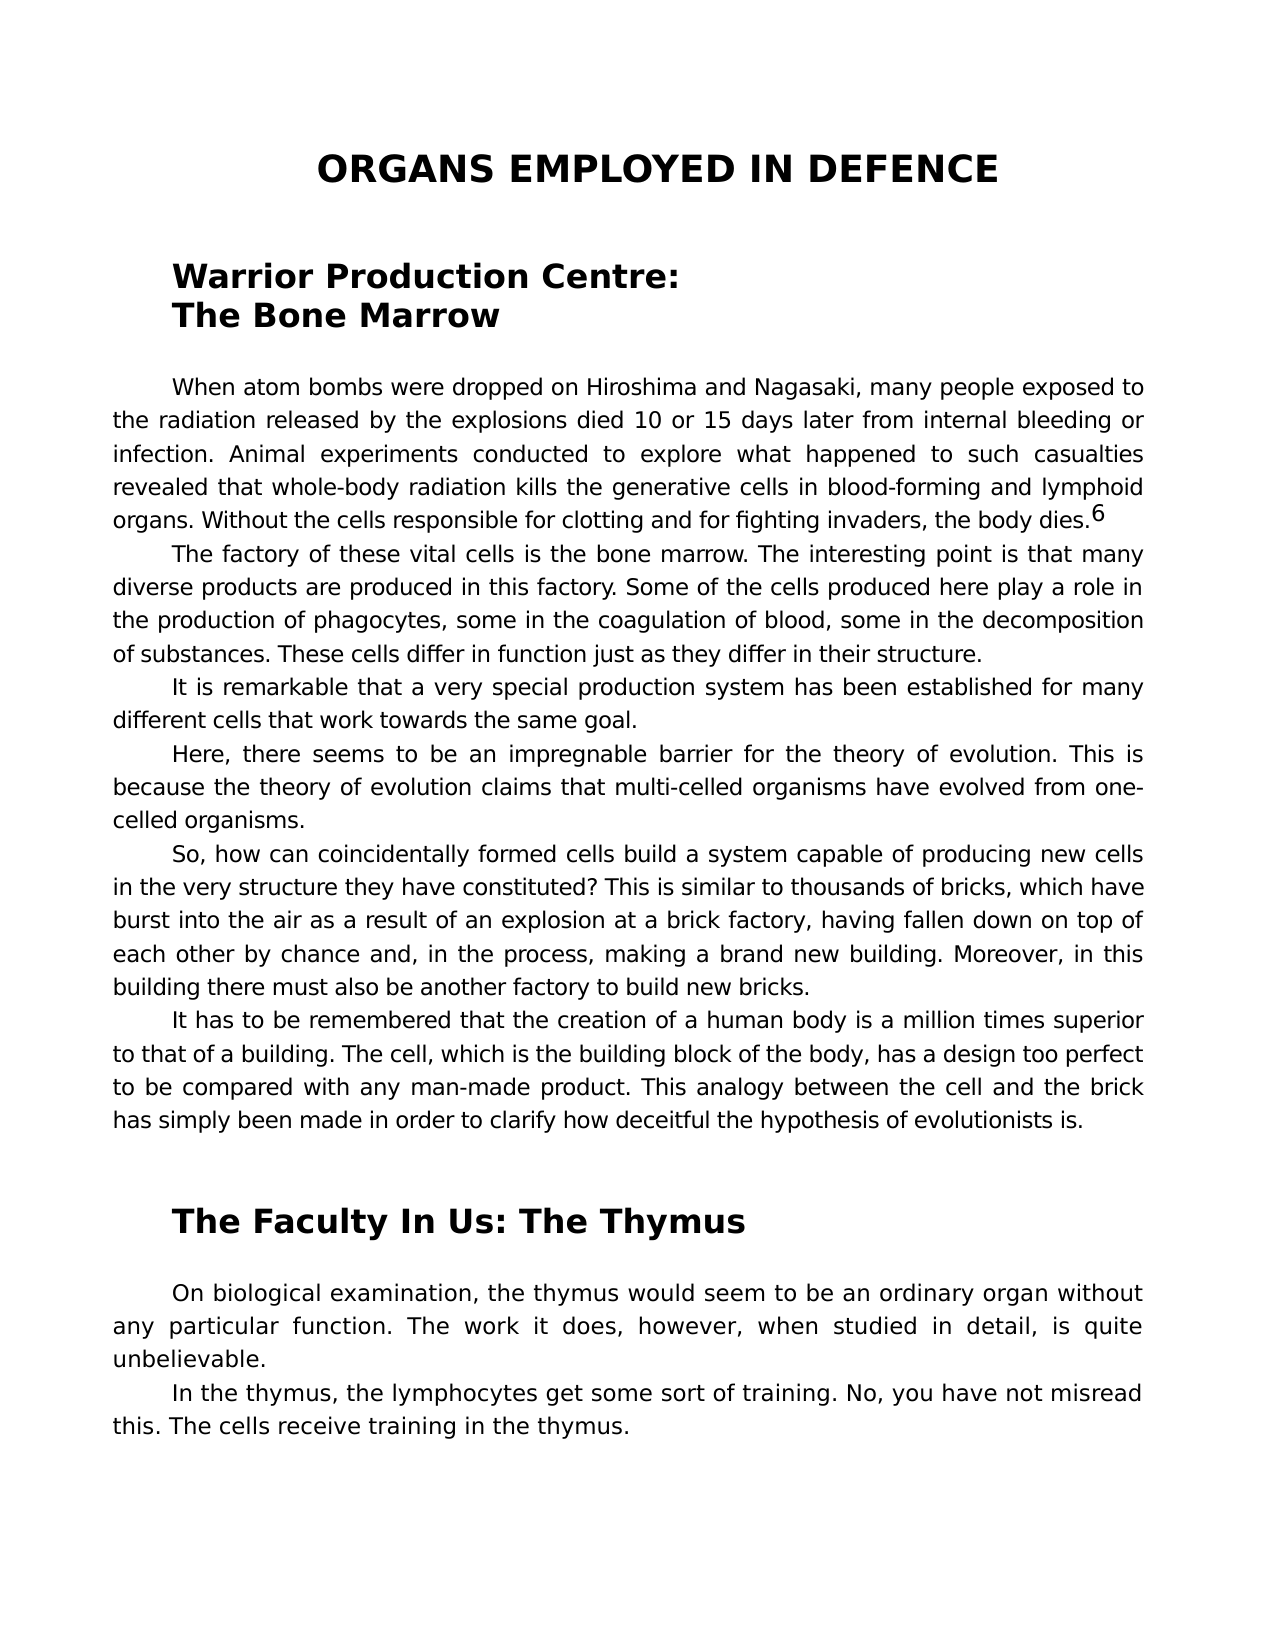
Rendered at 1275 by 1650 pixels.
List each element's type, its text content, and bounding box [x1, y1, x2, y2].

text Here, there seems to be an impregnable barrier for the theory of evolution. This is because the theory of evolution claims that multi-celled organisms have evolved from one-celled organisms. [112, 736, 1145, 836]
text It is remarkable that a very special production system has been established for many different cells that work towards the same goal. [112, 669, 1145, 736]
text On biological examination, the thymus would seem to be an ordinary organ without any particular function. The work it does, however, when studied in detail, is quite unbelievable. [112, 1274, 1145, 1374]
text When atom bombs were dropped on Hiroshima and Nagasaki, many people exposed to the radiation released by the explosions died 10 or 15 days later from internal bleeding or infection. Animal experiments conducted to explore what happened to such casualties revealed that whole-body radiation kills the generative cells in blood-forming and lymphoid organs. Without the cells responsible for clotting and for fighting invaders, the body dies.6 [112, 369, 1145, 536]
text Warrior Production Centre: [112, 258, 1145, 297]
text It has to be remembered that the creation of a human body is a million times superior to that of a building. The cell, which is the building block of the body, has a design too perfect to be compared with any man-made product. This analogy between the cell and the brick has simply been made in order to clarify how deceitful the hypothesis of evolutionists is. [112, 1002, 1145, 1136]
text The Bone Marrow [112, 297, 1145, 336]
subtitle The Faculty In Us: The Thymus [112, 1202, 1145, 1241]
text So, how can coincidentally formed cells build a system capable of producing new cells in the very structure they have constituted? This is similar to thousands of bricks, which have burst into the air as a result of an explosion at a brick factory, having fallen down on top of each other by chance and, in the process, making a brand new building. Moreover, in this building there must also be another factory to build new bricks. [112, 836, 1145, 1002]
text The factory of these vital cells is the bone marrow. The interesting point is that many diverse products are produced in this factory. Some of the cells produced here play a role in the production of phagocytes, some in the coagulation of blood, some in the decomposition of substances. These cells differ in function just as they differ in their structure. [112, 536, 1145, 669]
text In the thymus, the lymphocytes get some sort of training. No, you have not misread this. The cells receive training in the thymus. [112, 1374, 1145, 1441]
text Organs Employed In Defence [112, 148, 1145, 191]
